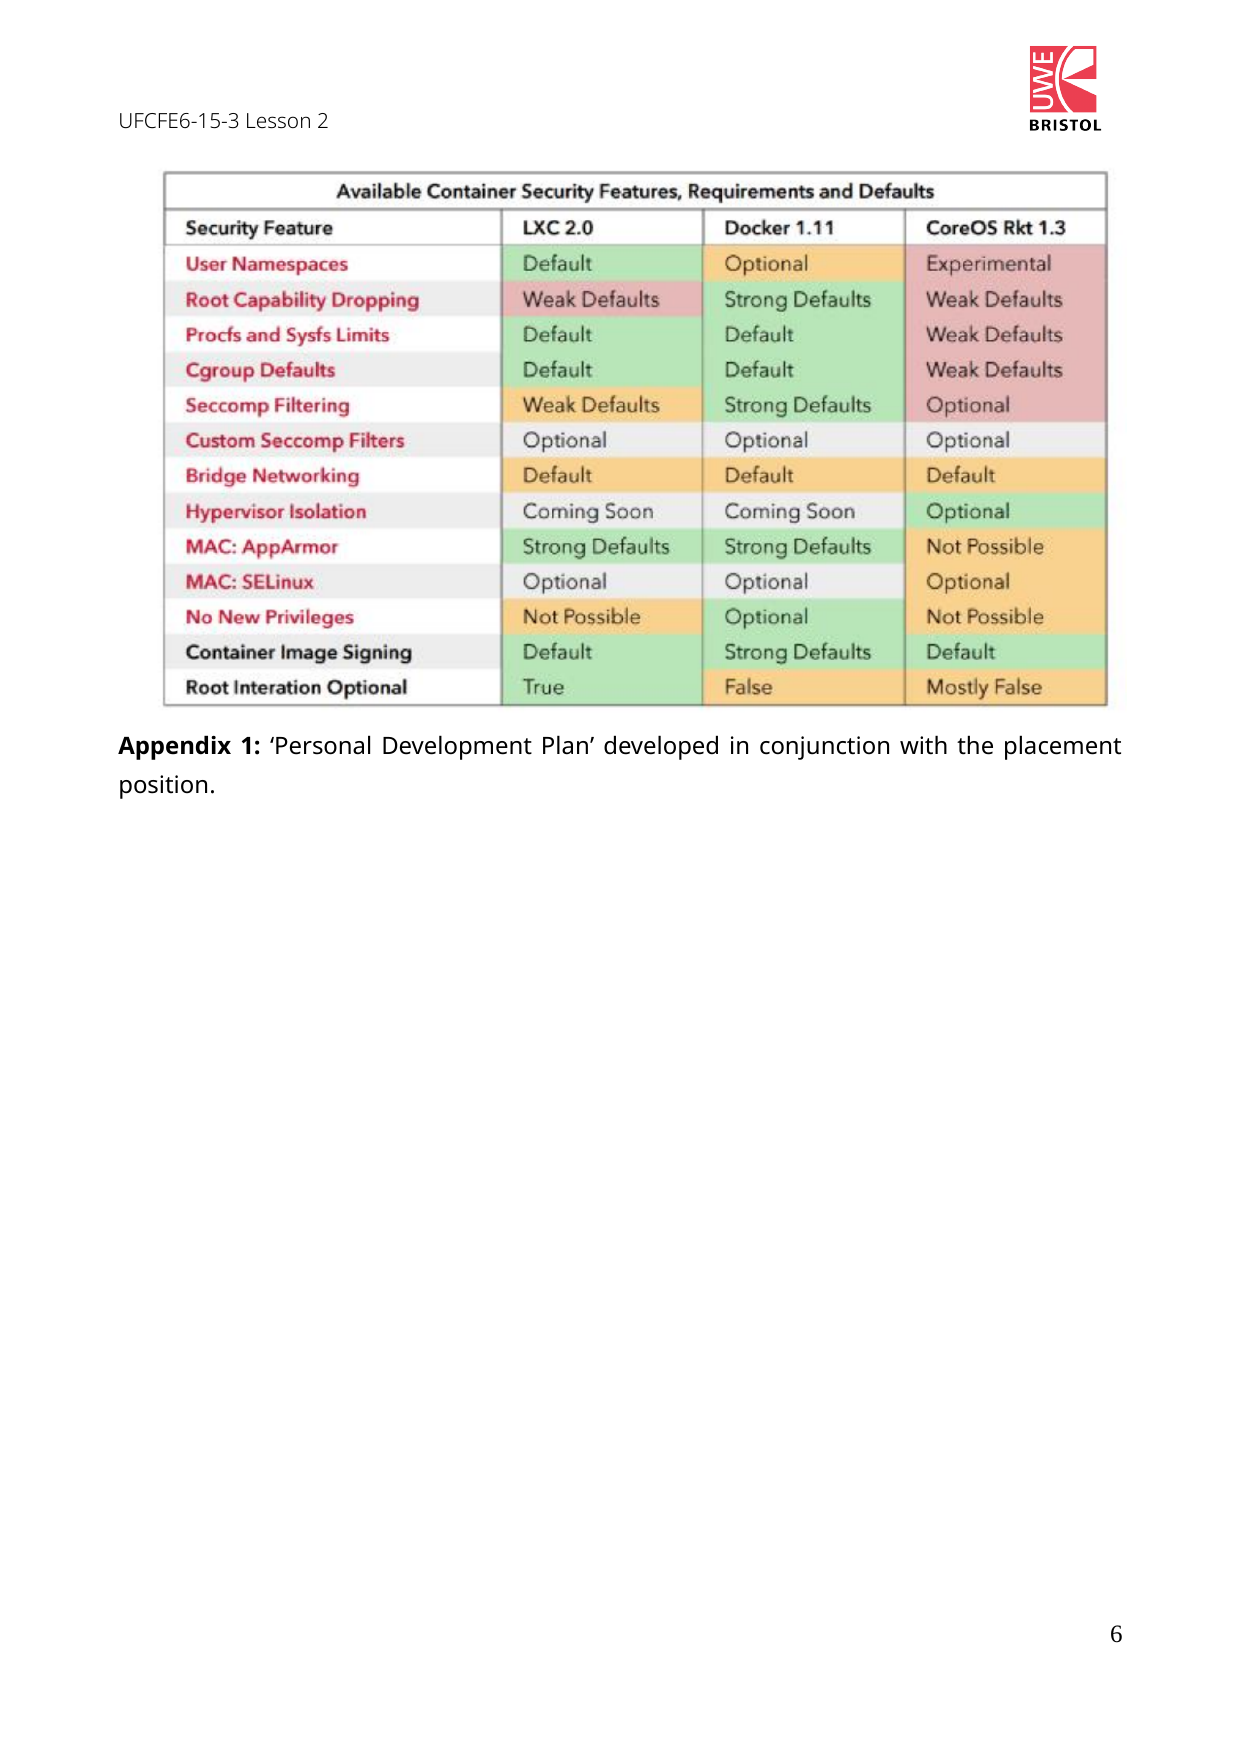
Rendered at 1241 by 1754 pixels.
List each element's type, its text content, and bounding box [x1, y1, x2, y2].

picture [1012, 35, 1119, 141]
picture [133, 154, 1138, 722]
text Appendix 1: ‘Personal Development Plan’ developed in conjunction with the placement position. [118, 164, 1122, 800]
